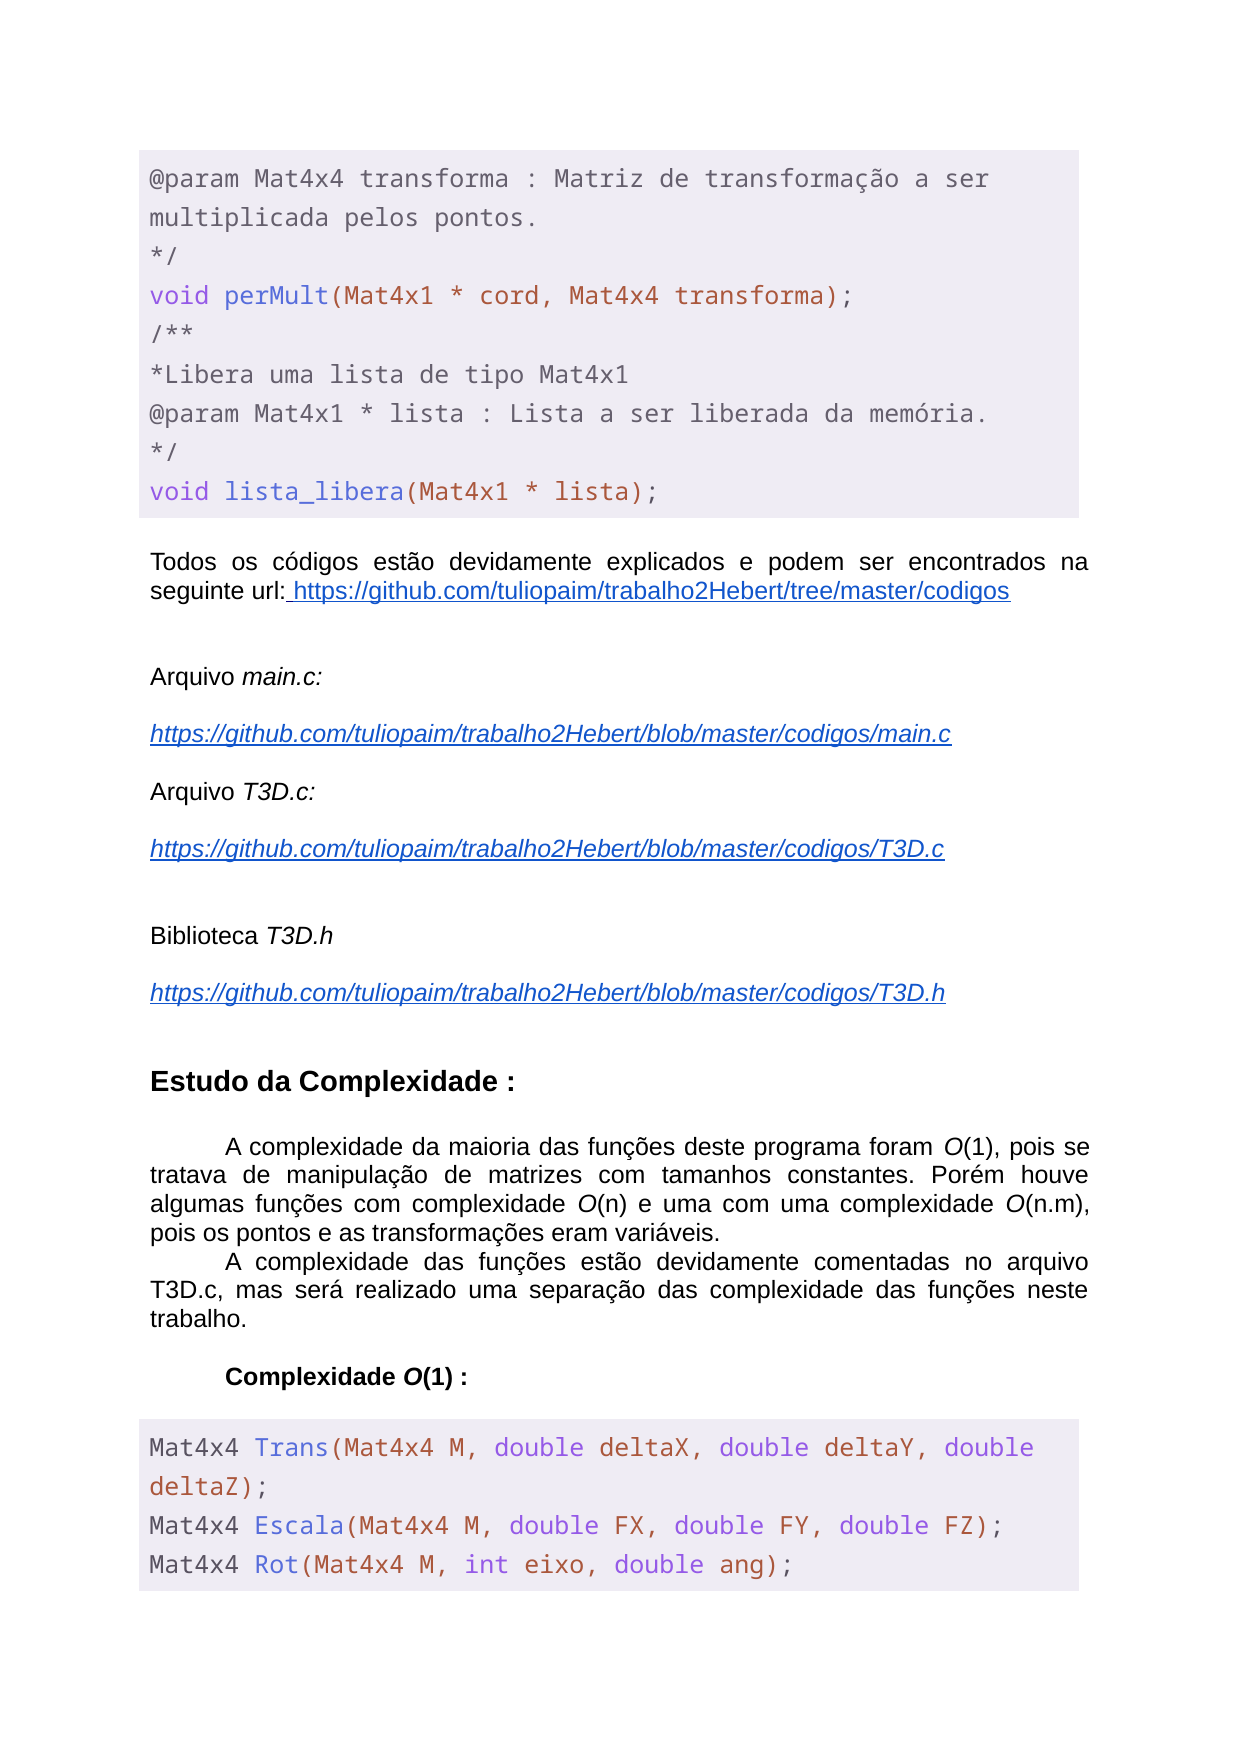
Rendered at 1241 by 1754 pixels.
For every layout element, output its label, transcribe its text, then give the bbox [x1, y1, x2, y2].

text Biblioteca T3D.h [150, 921, 1090, 949]
text A complexidade da maioria das funções deste programa foram O(1), pois se tratava de manipulação de matrizes com tamanhos constantes. Porém houve algumas funções com complexidade O(n) e uma com uma complexidade O(n.m), pois os pontos e as transformações eram variáveis. [150, 1132, 1090, 1247]
text Todos os códigos estão devidamente explicados e podem ser encontrados na seguinte url: https://github.com/tuliopaim/trabalho2Hebert/tree/master/codigos [150, 547, 1090, 604]
text Arquivo T3D.c: [150, 777, 1090, 806]
text https://github.com/tuliopaim/trabalho2Hebert/blob/master/codigos/T3D.h [150, 978, 1090, 1007]
table_header @param Mat4x4 transforma : Matriz de transformação a ser multiplicada pelos pontos. */ void perMult(Mat4x1 * cord, Mat4x4 transforma); /** *Libera uma lista de tipo Mat4x1 @param Mat4x1 * lista : Lista a ser liberada da memória. */ void lista_libera(Mat4x1 * lista); [139, 150, 1079, 518]
table_header Mat4x4 Trans(Mat4x4 M, double deltaX, double deltaY, double deltaZ); Mat4x4 Escala(Mat4x4 M, double FX, double FY, double FZ); Mat4x4 Rot(Mat4x4 M, int eixo, double ang); [139, 1419, 1079, 1591]
text Complexidade O(1) : [150, 1362, 1090, 1390]
text Estudo da Complexidade : [150, 1064, 1090, 1098]
text https://github.com/tuliopaim/trabalho2Hebert/blob/master/codigos/T3D.c [150, 834, 1090, 863]
text A complexidade das funções estão devidamente comentadas no arquivo T3D.c, mas será realizado uma separação das complexidade das funções neste trabalho. [150, 1247, 1090, 1333]
text https://github.com/tuliopaim/trabalho2Hebert/blob/master/codigos/main.c [150, 719, 1090, 748]
text Arquivo main.c: [150, 662, 1090, 691]
